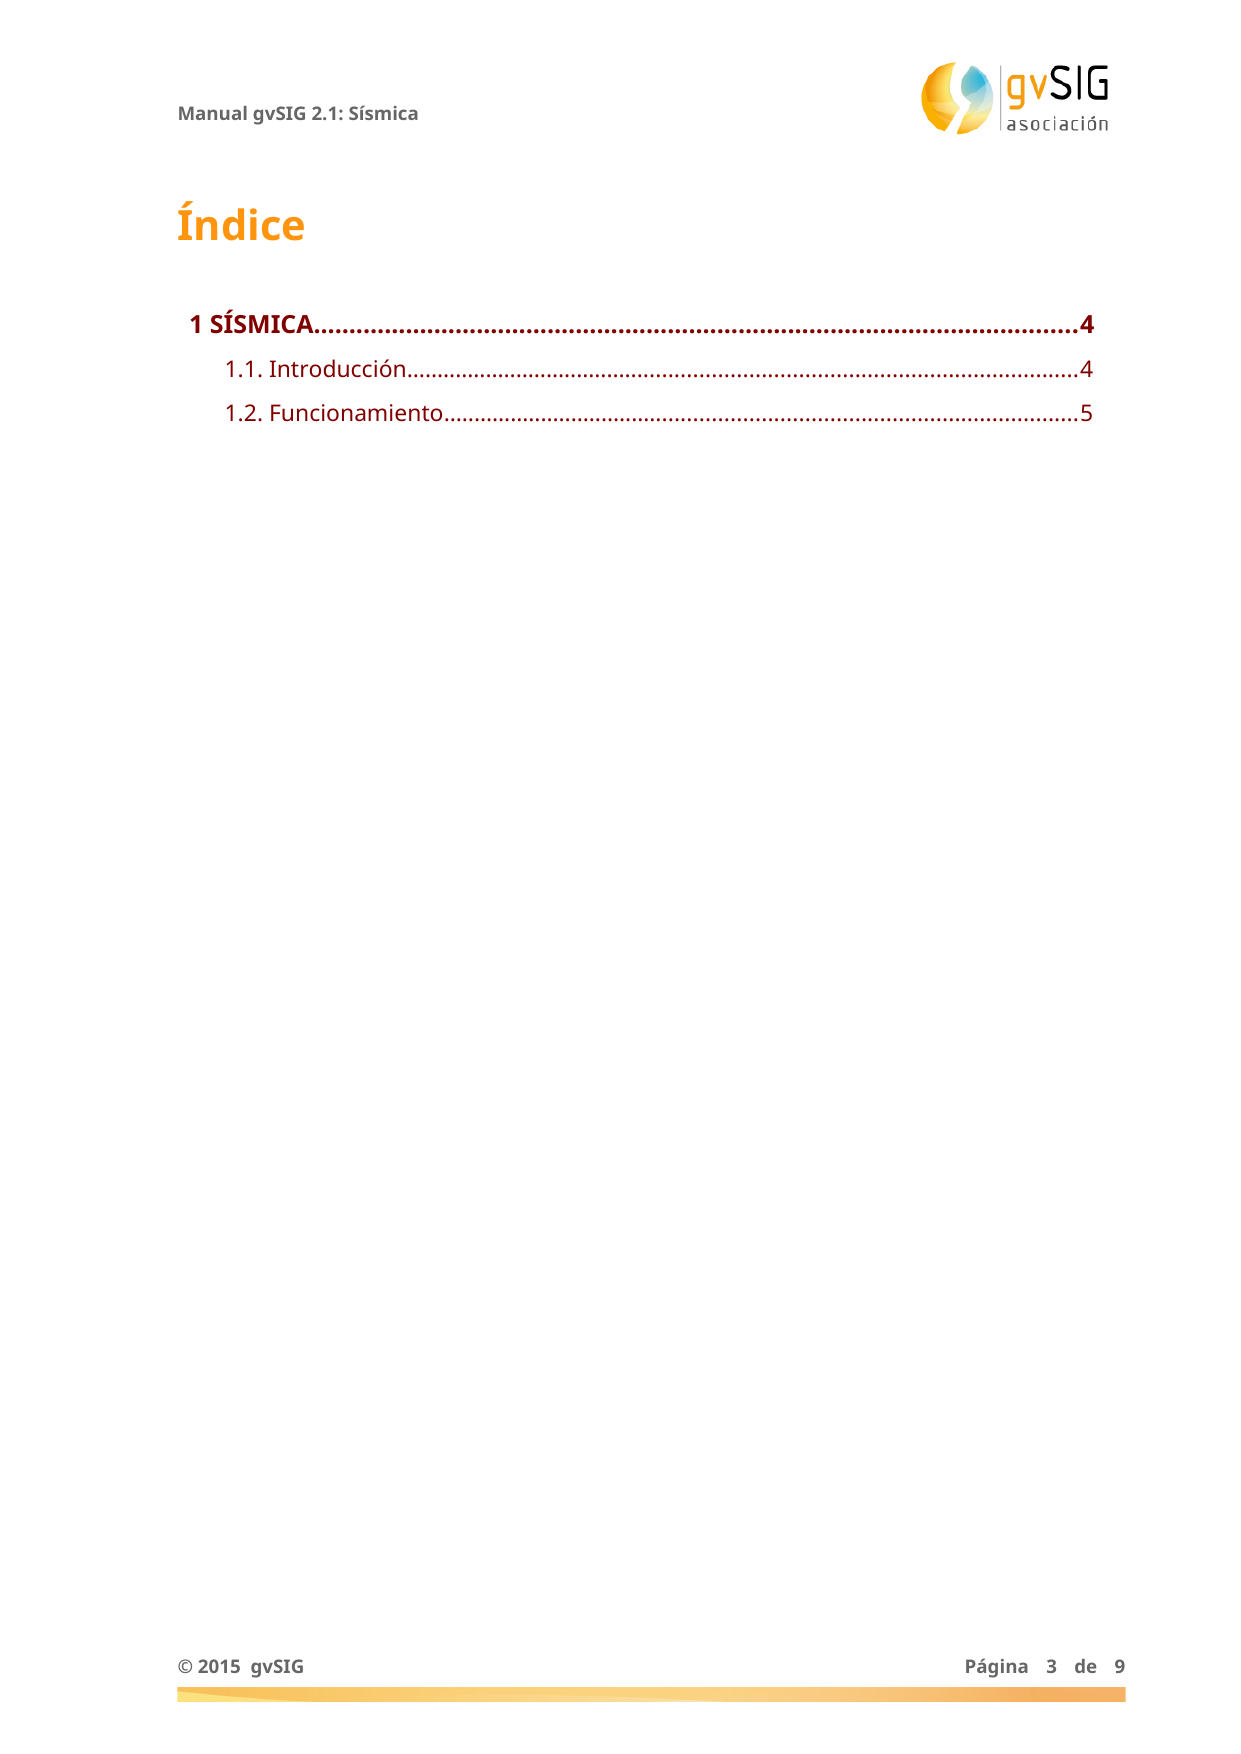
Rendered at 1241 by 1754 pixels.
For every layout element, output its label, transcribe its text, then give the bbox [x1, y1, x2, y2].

text 1 sísmica 4 [189, 306, 1125, 340]
picture [177, 1687, 1126, 1702]
text Índice [177, 196, 1125, 253]
picture [902, 47, 1122, 148]
text 1.2. Funcionamiento 5 [218, 397, 1125, 428]
text 1.1. Introducción 4 [218, 353, 1125, 384]
